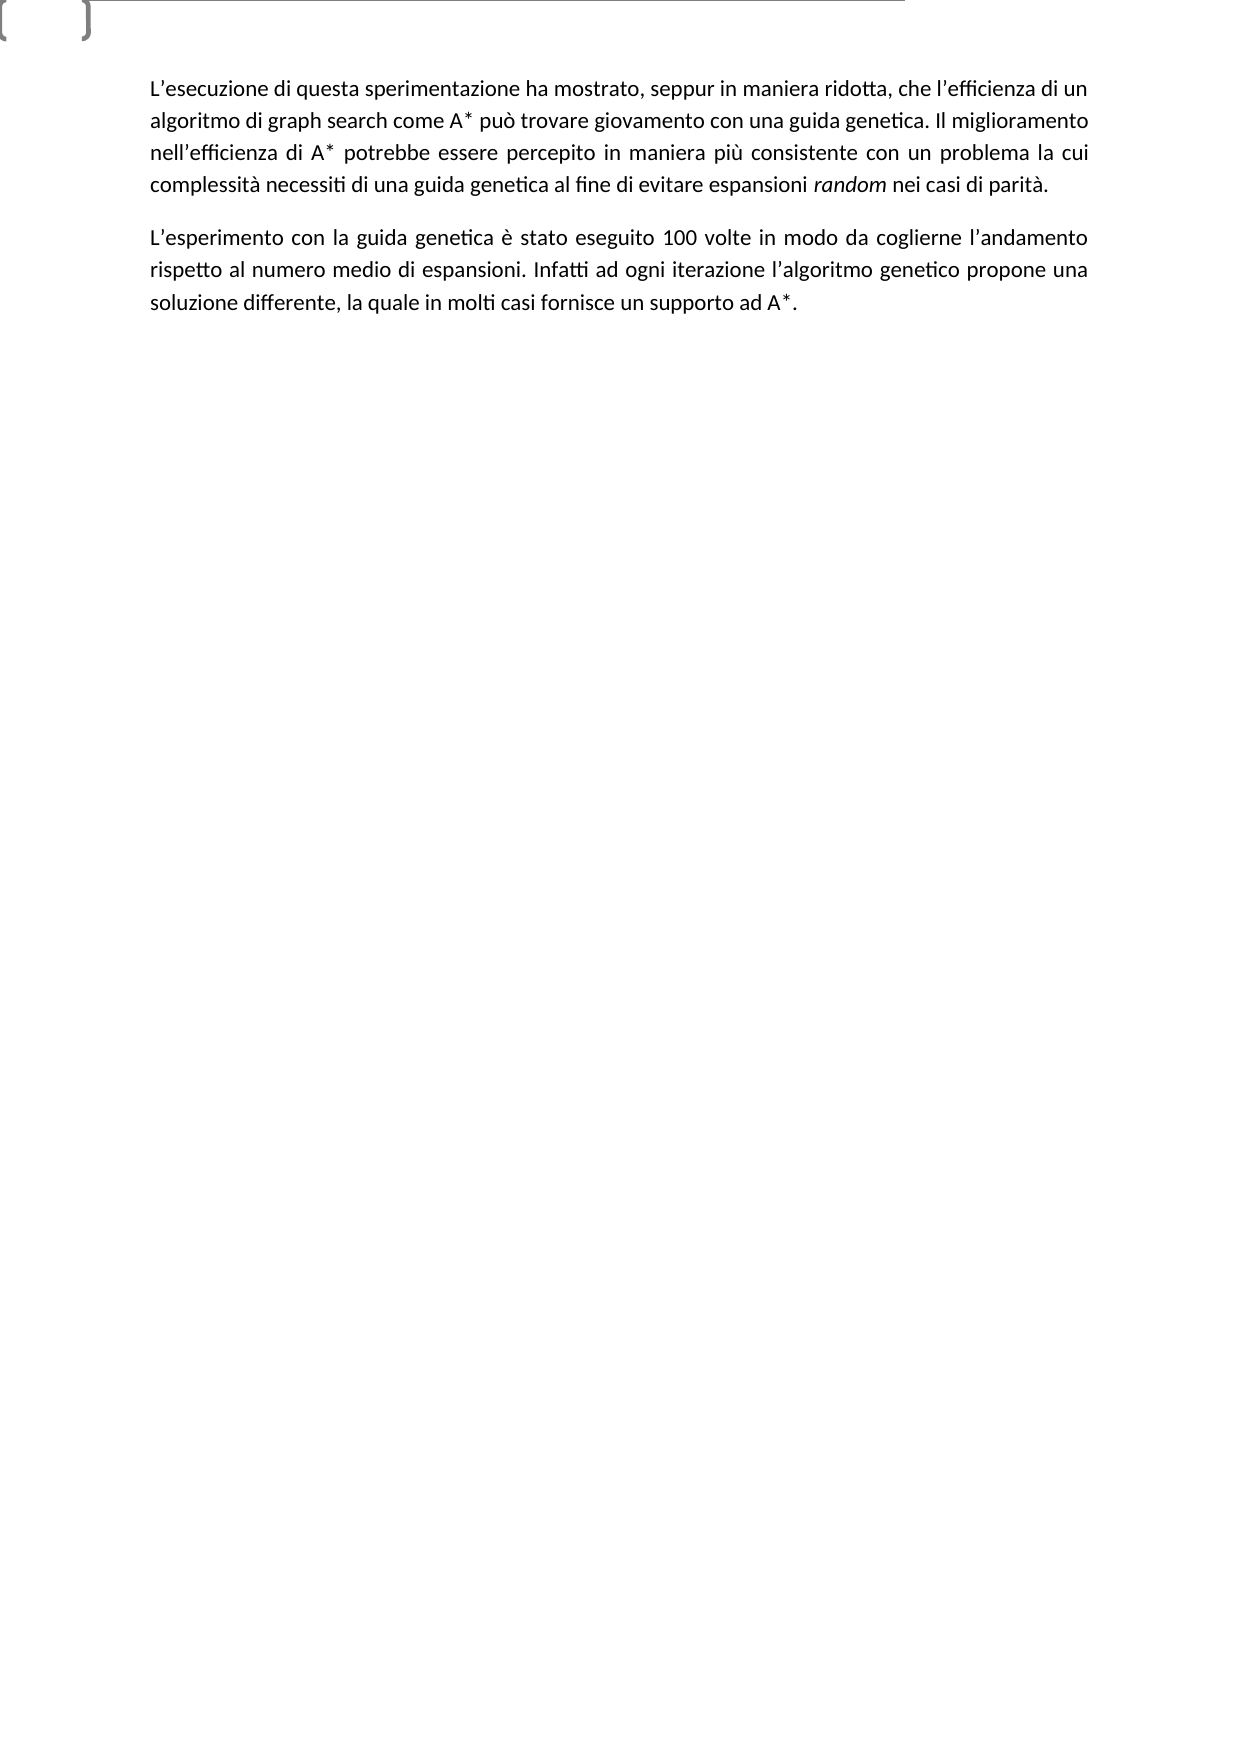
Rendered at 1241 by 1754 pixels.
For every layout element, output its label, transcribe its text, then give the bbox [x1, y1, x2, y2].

text L’esecuzione di questa sperimentazione ha mostrato, seppur in maniera ridotta, che l’efficienza di un algoritmo di graph search come A* può trovare giovamento con una guida genetica. Il miglioramento nell’efficienza di A* potrebbe essere percepito in maniera più consistente con un problema la cui complessità necessiti di una guida genetica al fine di evitare espansioni random nei casi di parità. [150, 74, 1090, 198]
text L’esperimento con la guida genetica è stato eseguito 100 volte in modo da coglierne l’andamento rispetto al numero medio di espansioni. Infatti ad ogni iterazione l’algoritmo genetico propone una soluzione differente, la quale in molti casi fornisce un supporto ad A*. [150, 223, 1090, 316]
